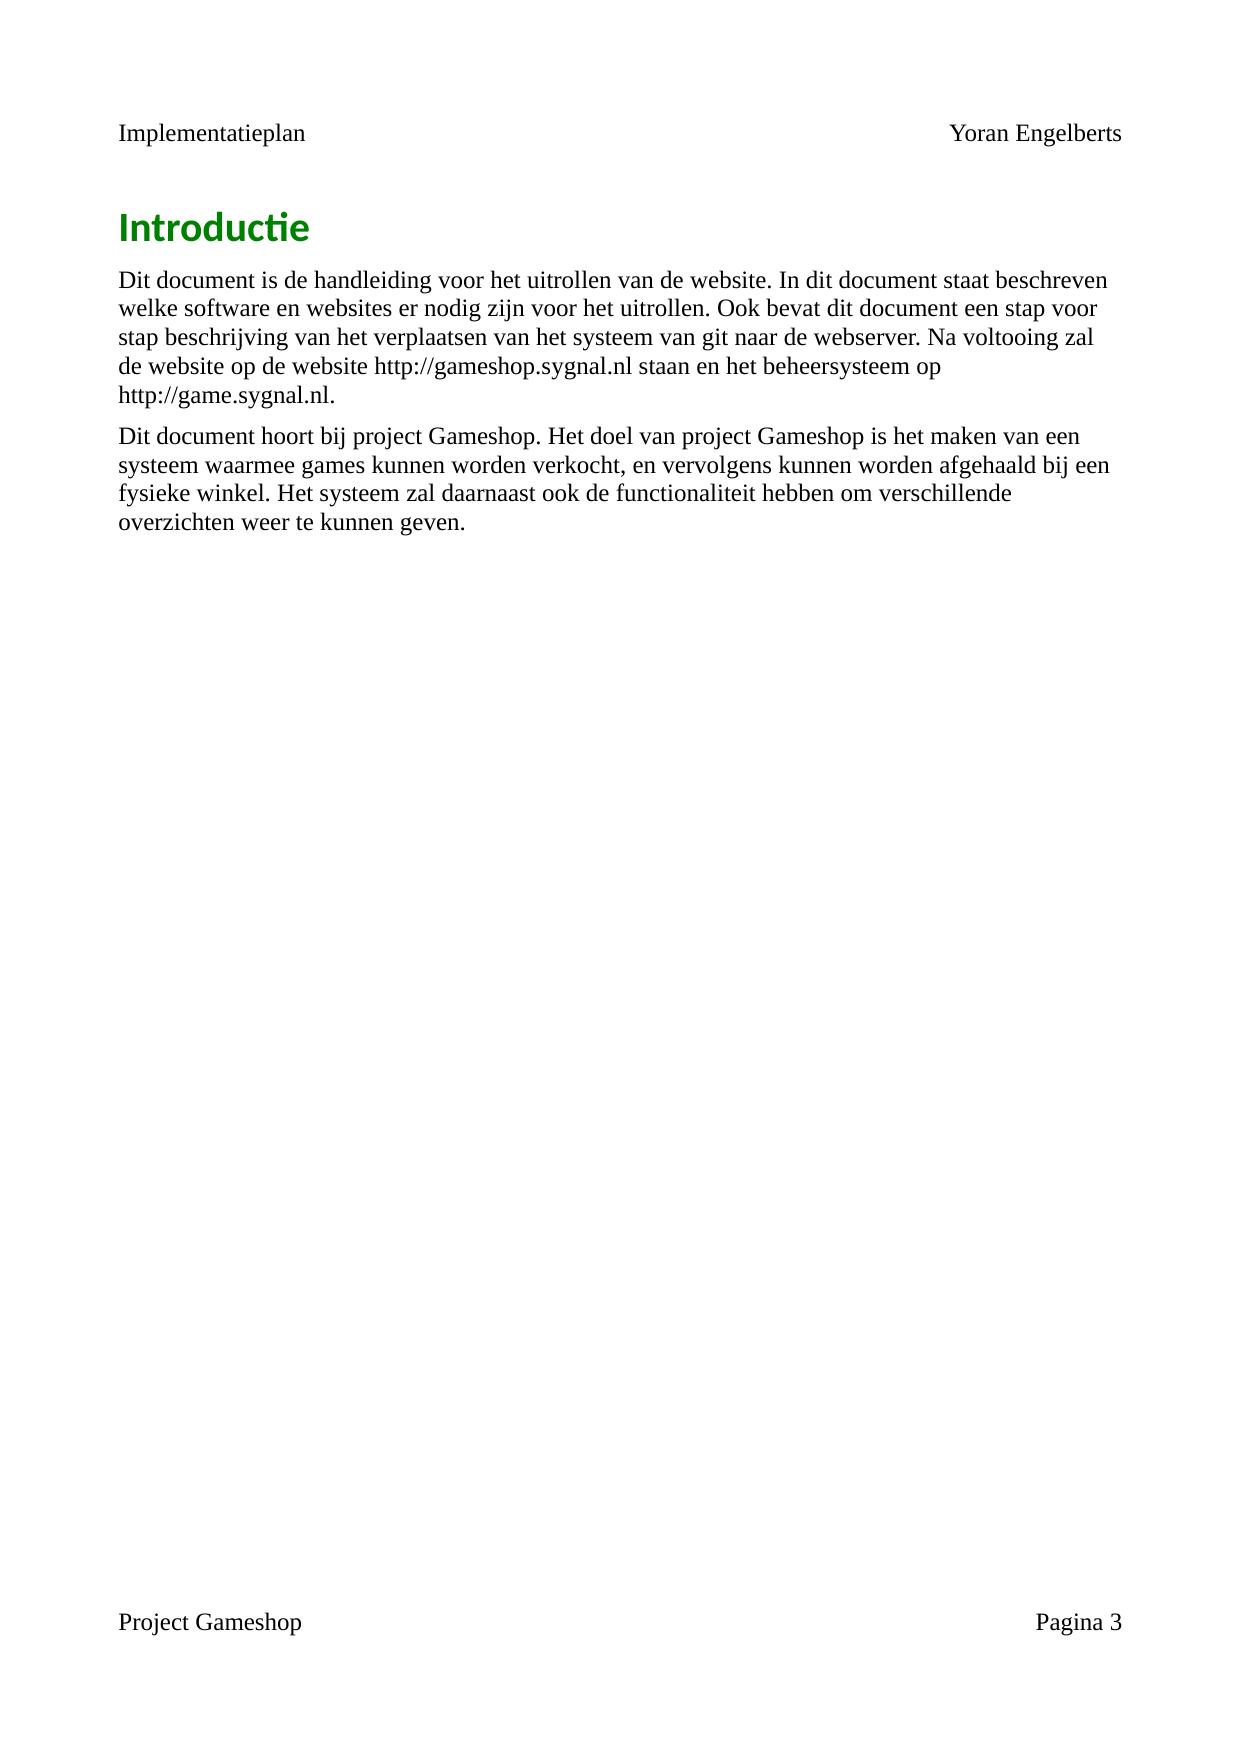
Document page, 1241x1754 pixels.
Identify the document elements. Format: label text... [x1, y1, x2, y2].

text Dit document hoort bij project Gameshop. Het doel van project Gameshop is het maken van een systeem waarmee games kunnen worden verkocht, en vervolgens kunnen worden afgehaald bij een fysieke winkel. Het systeem zal daarnaast ook de functionaliteit hebben om verschillende overzichten weer te kunnen geven. [118, 421, 1122, 536]
text Dit document is de handleiding voor het uitrollen van de website. In dit document staat beschreven welke software en websites er nodig zijn voor het uitrollen. Ook bevat dit document een stap voor stap beschrijving van het verplaatsen van het systeem van git naar de webserver. Na voltooing zal de website op de website http://gameshop.sygnal.nl staan en het beheersysteem op http://game.sygnal.nl. [118, 265, 1122, 408]
subtitle Introductie [118, 201, 1122, 252]
